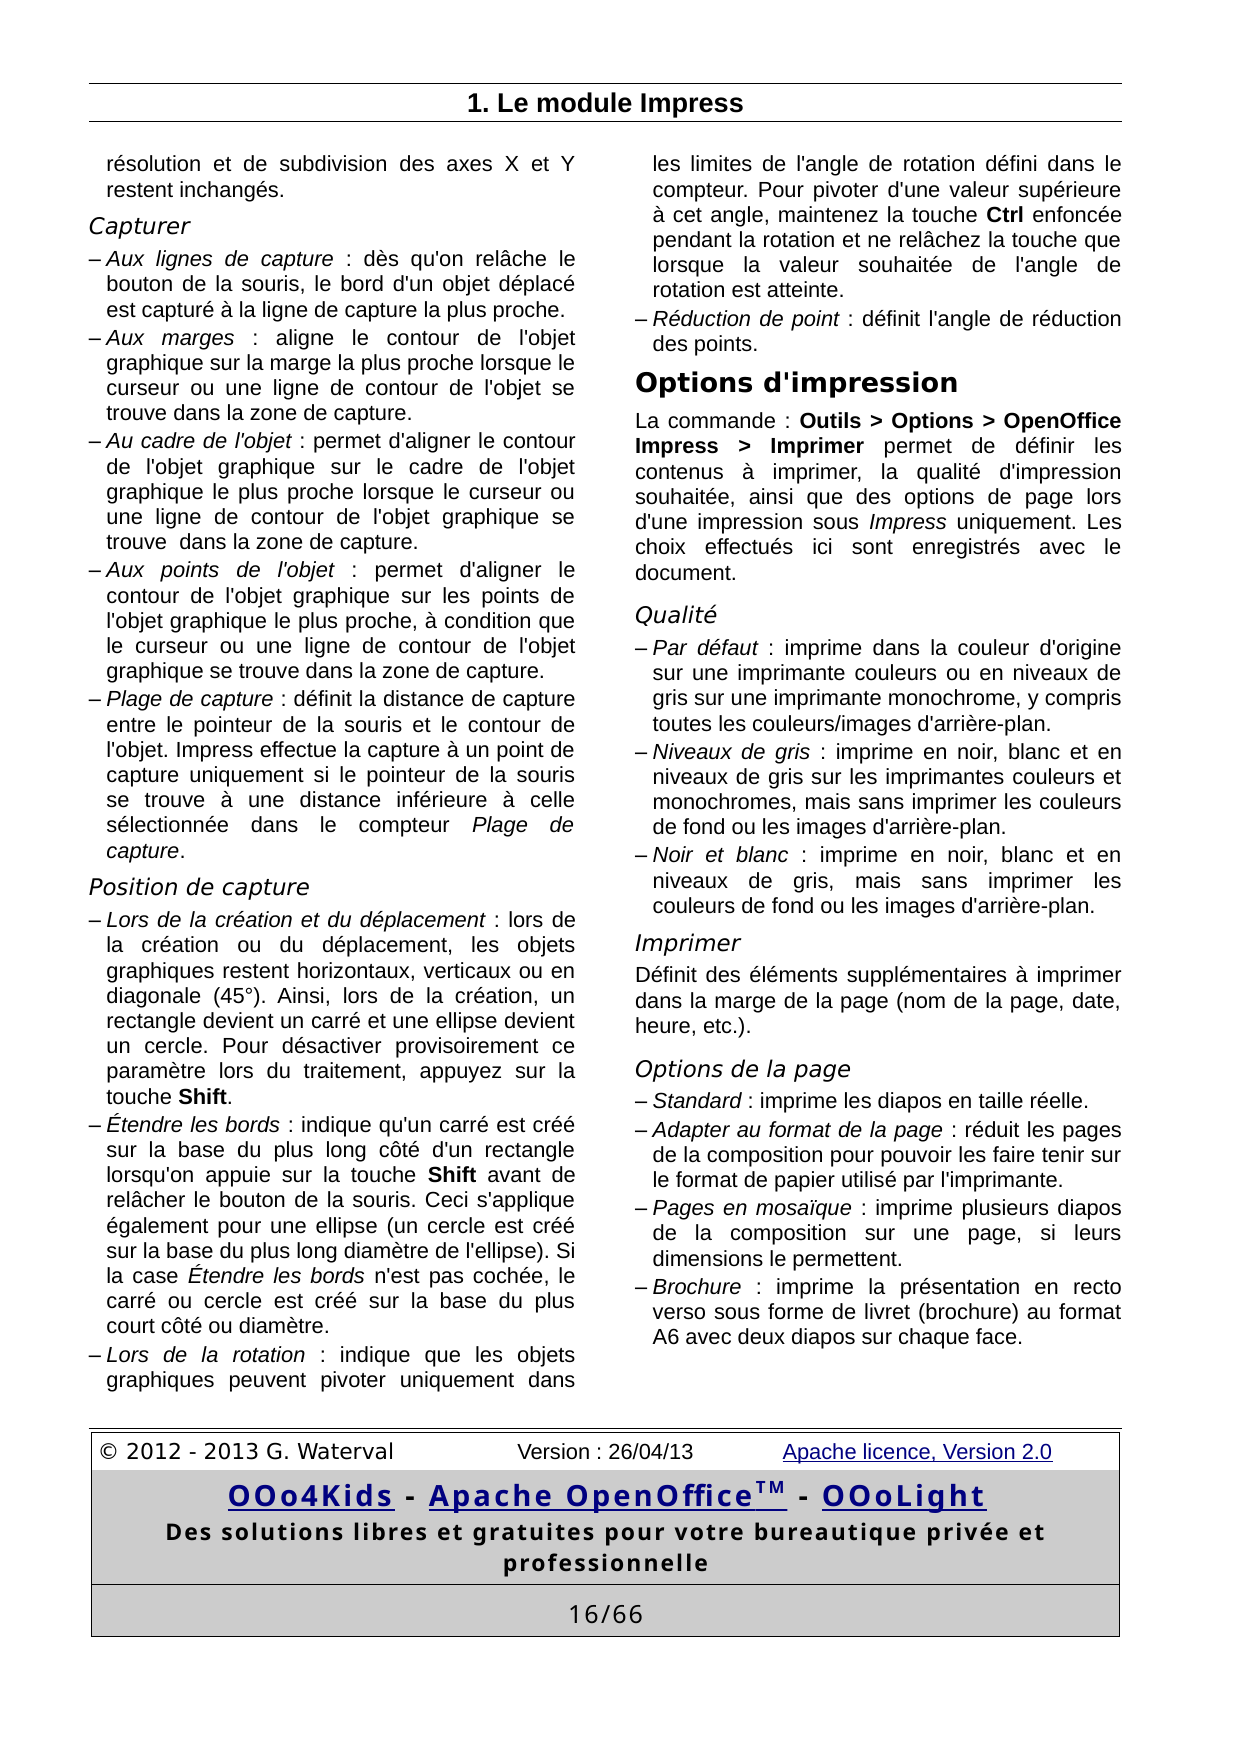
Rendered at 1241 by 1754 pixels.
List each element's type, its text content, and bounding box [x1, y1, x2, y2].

list Noir et blanc : imprime en noir, blanc et en niveaux de gris, mais sans imprimer les couleurs de fond ou les images d'arrière-plan. [635, 842, 1122, 918]
subtitle Options de la page [635, 1056, 1122, 1082]
subtitle Position de capture [88, 874, 576, 901]
subtitle Qualité [635, 602, 1122, 629]
list Standard : imprime les diapos en taille réelle. [635, 1088, 1122, 1113]
subtitle Capturer [88, 213, 576, 240]
list Adapter au format de la page : réduit les pages de la composition pour pouvoir les faire tenir sur le format de papier utilisé par l'imprimante. [635, 1116, 1122, 1192]
subtitle Imprimer [635, 930, 1122, 956]
subtitle Options d'impression [635, 368, 1122, 399]
text La commande : Outils > Options > OpenOffice Impress > Imprimer permet de définir les contenus à imprimer, la qualité d'impression souhaitée, ainsi que des options de page lors d'une impression sous Impress uniquement. Les choix effectués ici sont enregistrés avec le document. [635, 408, 1122, 584]
list Plage de capture : définit la distance de capture entre le pointeur de la souris et le contour de l'objet. Impress effectue la capture à un point de capture uniquement si le pointeur de la souris se trouve à une distance inférieure à celle sélectionnée dans le compteur Plage de capture. [88, 686, 576, 863]
list Aux lignes de capture : dès qu'on relâche le bouton de la souris, le bord d'un objet déplacé est capturé à la ligne de capture la plus proche. [88, 246, 576, 322]
list Lors de la rotation : indique que les objets graphiques peuvent pivoter uniquement dans [88, 1342, 576, 1392]
text Définit des éléments supplémentaires à imprimer dans la marge de la page (nom de la page, date, heure, etc.). [635, 962, 1122, 1038]
list Pages en mosaïque : imprime plusieurs diapos de la composition sur une page, si leurs dimensions le permettent. [635, 1195, 1122, 1271]
list Au cadre de l'objet : permet d'aligner le contour de l'objet graphique sur le cadre de l'objet graphique le plus proche lorsque le curseur ou une ligne de contour de l'objet graphique se trouve dans la zone de capture. [88, 428, 576, 554]
list Niveaux de gris : imprime en noir, blanc et en niveaux de gris sur les imprimantes couleurs et monochromes, mais sans imprimer les couleurs de fond ou les images d'arrière-plan. [635, 739, 1122, 839]
list Aux points de l'objet : permet d'aligner le contour de l'objet graphique sur les points de l'objet graphique le plus proche, à condition que le curseur ou une ligne de contour de l'objet graphique se trouve dans la zone de capture. [88, 557, 576, 683]
list résolution et de subdivision des axes X et Y restent inchangés. [88, 151, 576, 202]
list Brochure : imprime la présentation en recto verso sous forme de livret (brochure) au format A6 avec deux diapos sur chaque face. [635, 1273, 1122, 1349]
list Par défaut : imprime dans la couleur d'origine sur une imprimante couleurs ou en niveaux de gris sur une imprimante monochrome, y compris toutes les couleurs/images d'arrière-plan. [635, 635, 1122, 736]
list Lors de la création et du déplacement : lors de la création ou du déplacement, les objets graphiques restent horizontaux, verticaux ou en diagonale (45°). Ainsi, lors de la création, un rectangle devient un carré et une ellipse devient un cercle. Pour désactiver provisoirement ce paramètre lors du traitement, appuyez sur la touche Shift. [88, 907, 576, 1109]
list les limites de l'angle de rotation défini dans le compteur. Pour pivoter d'une valeur supérieure à cet angle, maintenez la touche Ctrl enfoncée pendant la rotation et ne relâchez la touche que lorsque la valeur souhaitée de l'angle de rotation est atteinte. [635, 151, 1122, 303]
list Étendre les bords : indique qu'un carré est créé sur la base du plus long côté d'un rectangle lorsqu'on appuie sur la touche Shift avant de relâcher le bouton de la souris. Ceci s'applique également pour une ellipse (un cercle est créé sur la base du plus long diamètre de l'ellipse). Si la case Étendre les bords n'est pas cochée, le carré ou cercle est créé sur la base du plus court côté ou diamètre. [88, 1112, 576, 1339]
list Réduction de point : définit l'angle de réduction des points. [635, 306, 1122, 356]
list Aux marges : aligne le contour de l'objet graphique sur la marge la plus proche lorsque le curseur ou une ligne de contour de l'objet se trouve dans la zone de capture. [88, 325, 576, 426]
